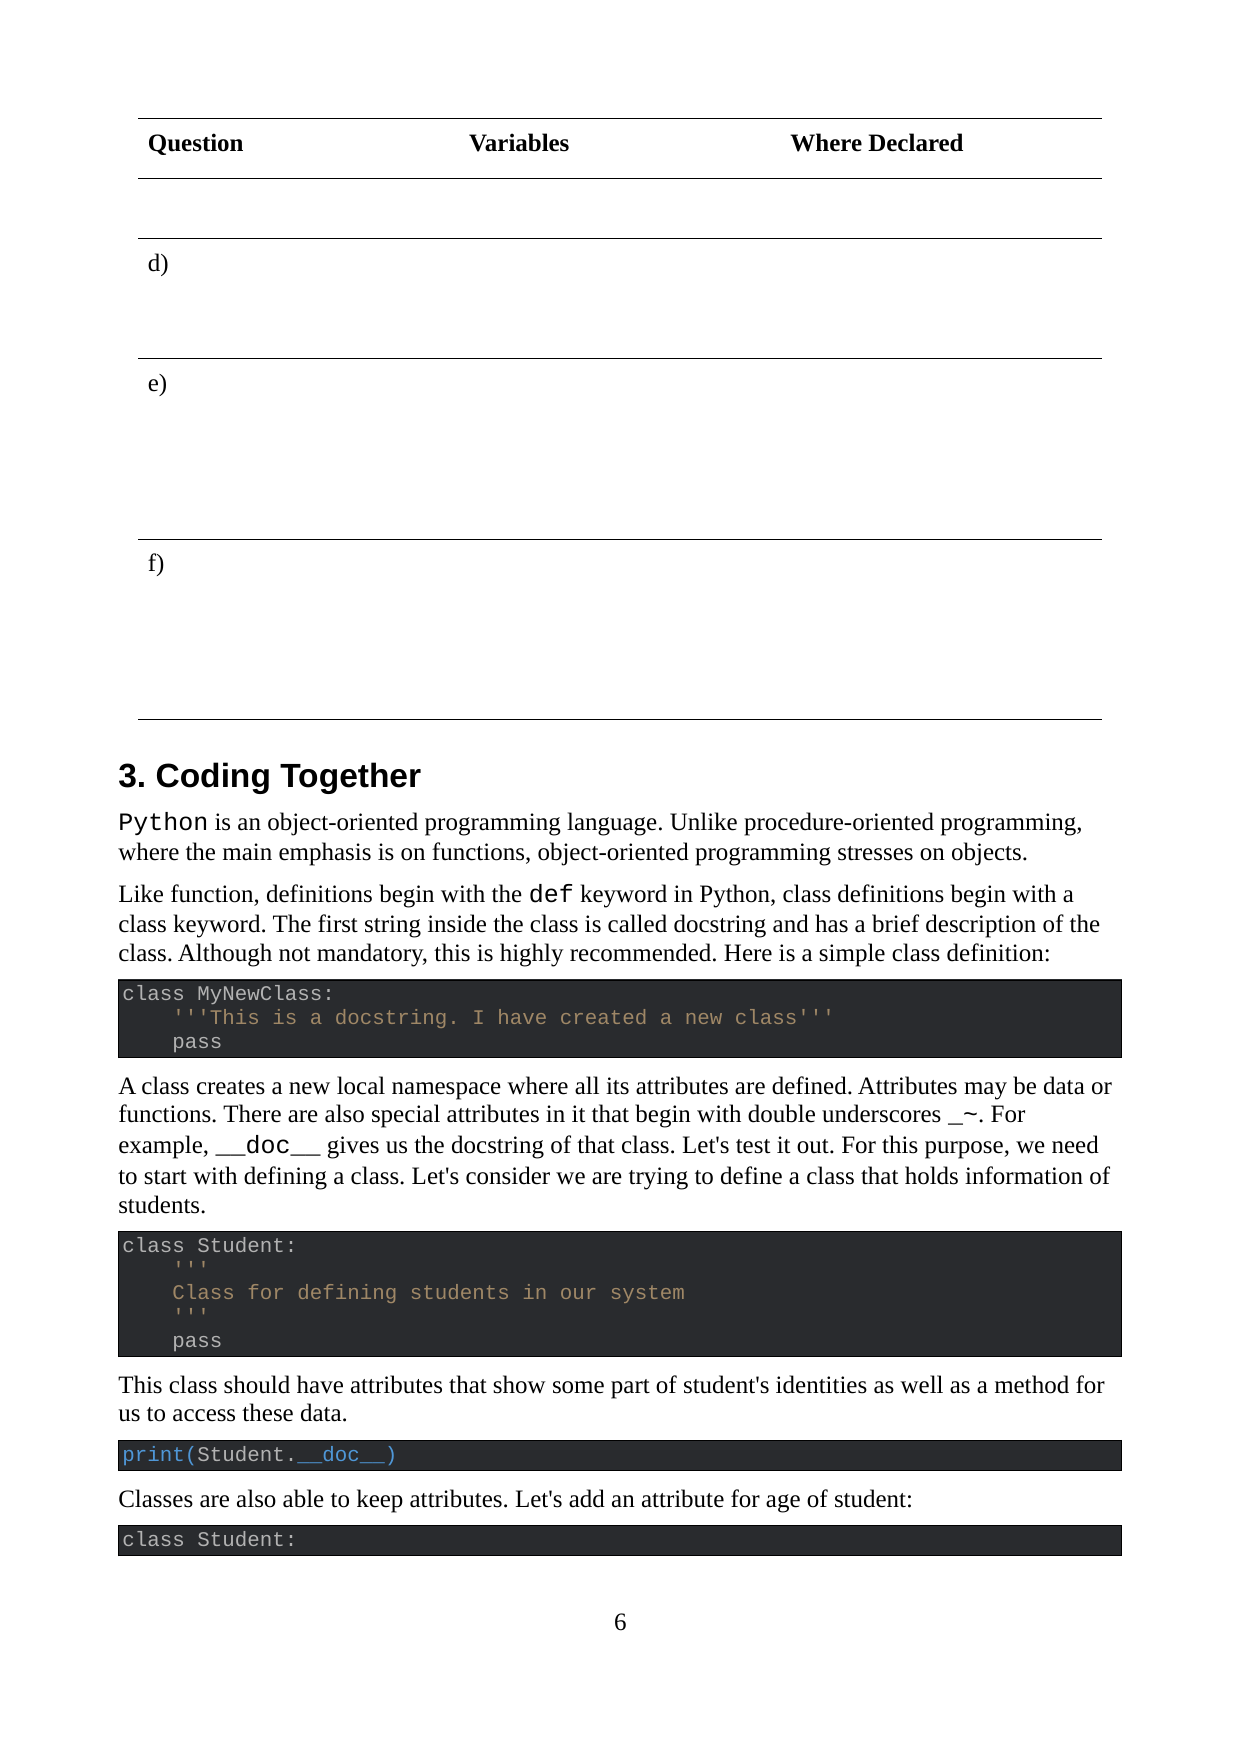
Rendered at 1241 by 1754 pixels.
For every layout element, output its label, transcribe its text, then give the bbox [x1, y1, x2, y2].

table_cell [781, 540, 1102, 598]
table_cell [781, 298, 1102, 358]
table_cell [781, 659, 1102, 718]
text print(Student.__doc__) [119, 1441, 1121, 1470]
table_cell [460, 419, 781, 478]
subtitle Coding Together [118, 755, 1122, 794]
table_cell [781, 479, 1102, 538]
table_cell [781, 359, 1102, 418]
table_cell [781, 239, 1102, 298]
table_cell [138, 179, 459, 238]
text class Student: [119, 1232, 1121, 1255]
text pass [119, 1027, 1121, 1057]
table_cell [460, 359, 781, 418]
text ''' [119, 1302, 1121, 1326]
table_header Question [138, 119, 459, 178]
table_cell [460, 479, 781, 538]
text ''' [119, 1255, 1121, 1278]
table_cell f) [138, 540, 459, 598]
table_cell [781, 419, 1102, 478]
table_cell [138, 298, 459, 358]
text A class creates a new local namespace where all its attributes are defined. Attributes may be data or functions. There are also special attributes in it that begin with double underscores _~. For example, __doc__ gives us the docstring of that class. Let's test it out. For this purpose, we need to start with defining a class. Let's consider we are trying to define a class that holds information of students. [118, 1071, 1122, 1219]
table_cell [138, 659, 459, 718]
table_cell [460, 298, 781, 358]
table_cell [138, 419, 459, 478]
text Python is an object-oriented programming language. Unlike procedure-oriented programming, where the main emphasis is on functions, object-oriented programming stresses on objects. [118, 807, 1122, 866]
text Class for defining students in our system [119, 1278, 1121, 1302]
table_cell [460, 179, 781, 238]
text Like function, definitions begin with the def keyword in Python, class definitions begin with a class keyword. The first string inside the class is called docstring and has a brief description of the class. Although not mandatory, this is highly recommended. Here is a simple class definition: [118, 879, 1122, 967]
table_cell [460, 239, 781, 298]
table_cell [781, 179, 1102, 238]
table_cell [781, 599, 1102, 658]
table_cell d) [138, 239, 459, 298]
table_header Variables [460, 119, 781, 178]
table_cell [460, 540, 781, 598]
table_cell [460, 599, 781, 658]
table_cell [138, 479, 459, 538]
text pass [119, 1326, 1121, 1356]
text class MyNewClass: [119, 981, 1121, 1003]
text Classes are also able to keep attributes. Let's add an attribute for age of student: [118, 1484, 1122, 1512]
table_cell [460, 659, 781, 718]
text This class should have attributes that show some part of student's identities as well as a method for us to access these data. [118, 1370, 1122, 1427]
text '''This is a docstring. I have created a new class''' [119, 1003, 1121, 1027]
table_cell e) [138, 359, 459, 418]
table_header Where Declared [781, 119, 1102, 178]
table_cell [138, 599, 459, 658]
text class Student: [119, 1526, 1121, 1555]
